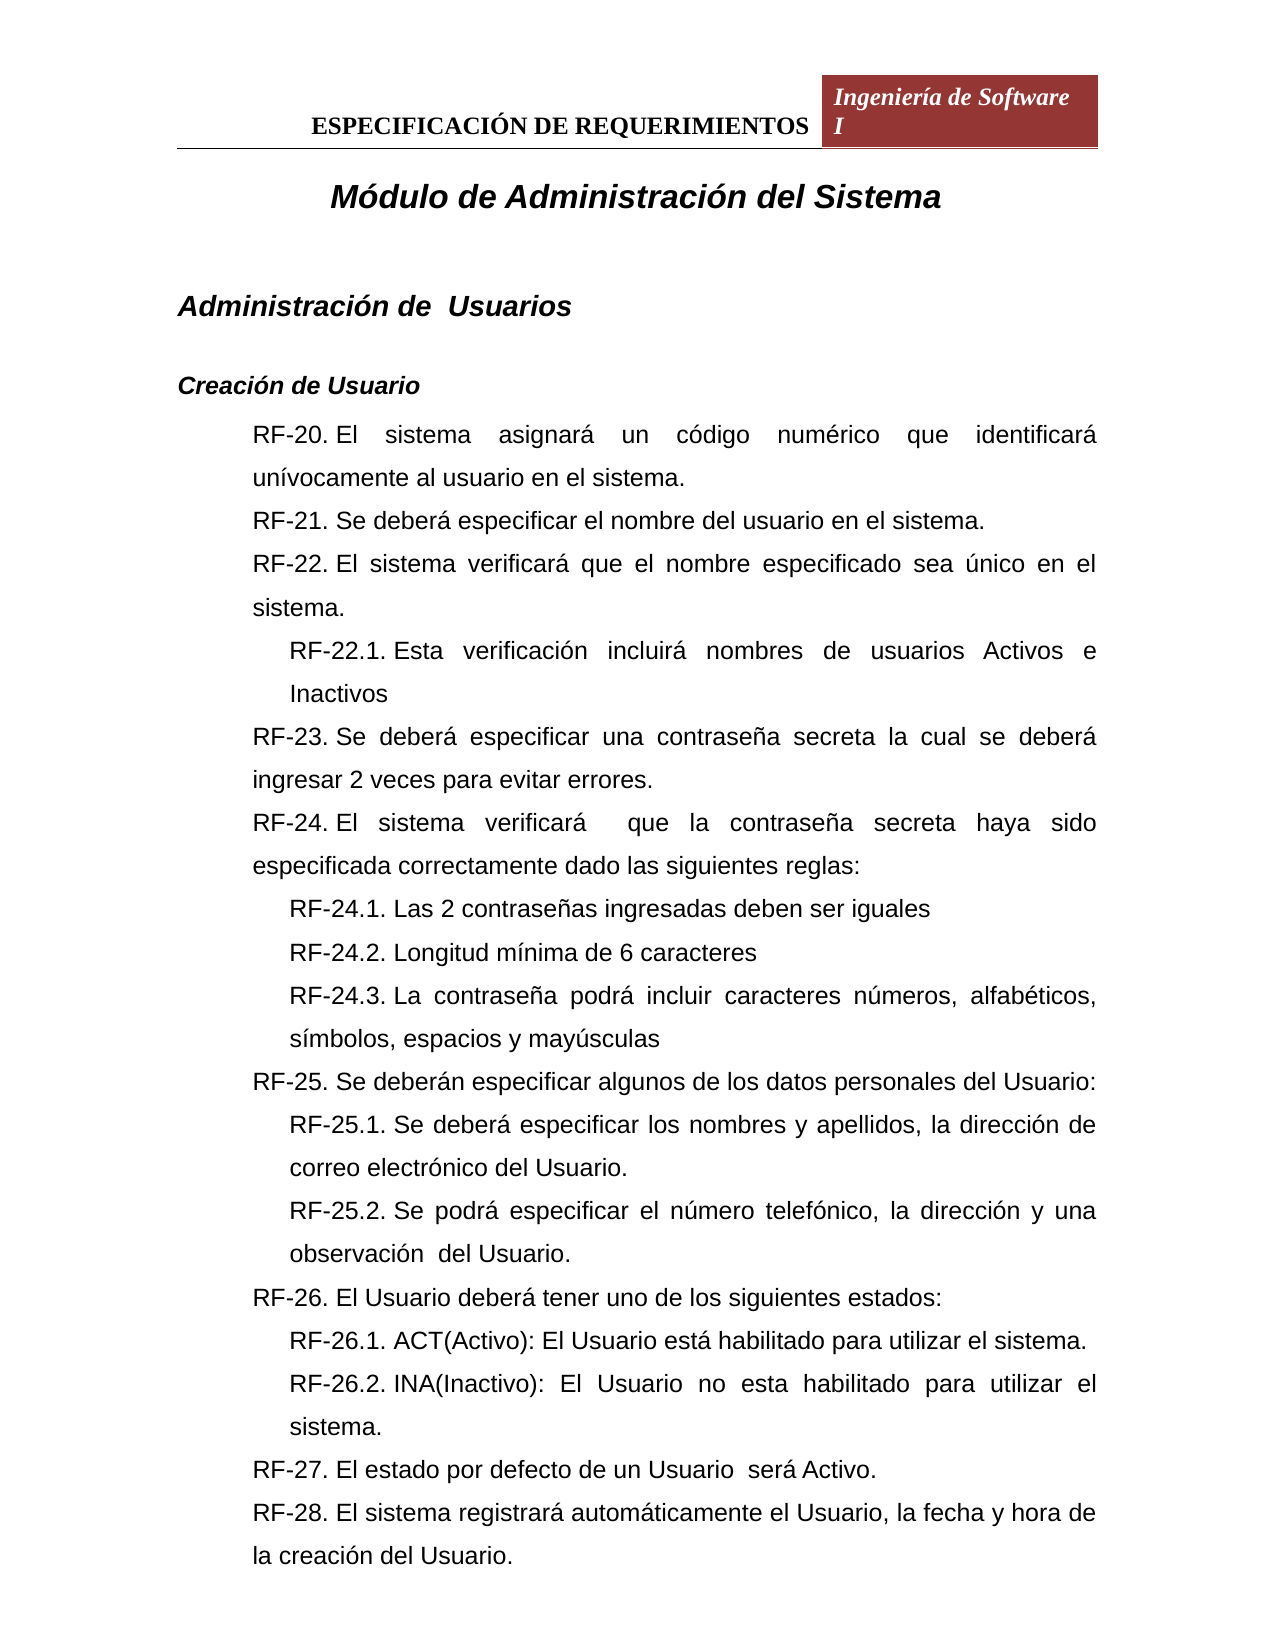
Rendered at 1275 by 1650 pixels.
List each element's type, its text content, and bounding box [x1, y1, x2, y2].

list Longitud mínima de 6 caracteres [289, 937, 1098, 966]
list Las 2 contraseñas ingresadas deben ser iguales [289, 894, 1098, 923]
list Esta verificación incluirá nombres de usuarios Activos e Inactivos [289, 636, 1098, 707]
list El Usuario deberá tener uno de los siguientes estados: [177, 1282, 1098, 1311]
list El sistema registrará automáticamente el Usuario, la fecha y hora de la creación del Usuario. [177, 1498, 1098, 1570]
list El sistema asignará un código numérico que identificará unívocamente al usuario en el sistema. [177, 420, 1098, 492]
list El estado por defecto de un Usuario será Activo. [177, 1455, 1098, 1484]
list Se podrá especificar el número telefónico, la dirección y una observación del Usuario. [289, 1196, 1098, 1268]
list Se deberá especificar una contraseña secreta la cual se deberá ingresar 2 veces para evitar errores. [177, 722, 1098, 794]
list La contraseña podrá incluir caracteres números, alfabéticos, símbolos, espacios y mayúsculas [289, 981, 1098, 1052]
list El sistema verificará que el nombre especificado sea único en el sistema. [177, 549, 1098, 621]
list INA(Inactivo): El Usuario no esta habilitado para utilizar el sistema. [289, 1369, 1098, 1441]
text Creación de Usuario [177, 371, 1098, 399]
list Se deberá especificar los nombres y apellidos, la dirección de correo electrónico del Usuario. [289, 1110, 1098, 1182]
text Módulo de Administración del Sistema [177, 177, 1098, 216]
list Se deberán especificar algunos de los datos personales del Usuario: [177, 1067, 1098, 1096]
text Administración de Usuarios [177, 289, 1098, 323]
list ACT(Activo): El Usuario está habilitado para utilizar el sistema. [289, 1326, 1098, 1354]
list Se deberá especificar el nombre del usuario en el sistema. [177, 506, 1098, 535]
list El sistema verificará que la contraseña secreta haya sido especificada correctamente dado las siguientes reglas: [177, 808, 1098, 880]
